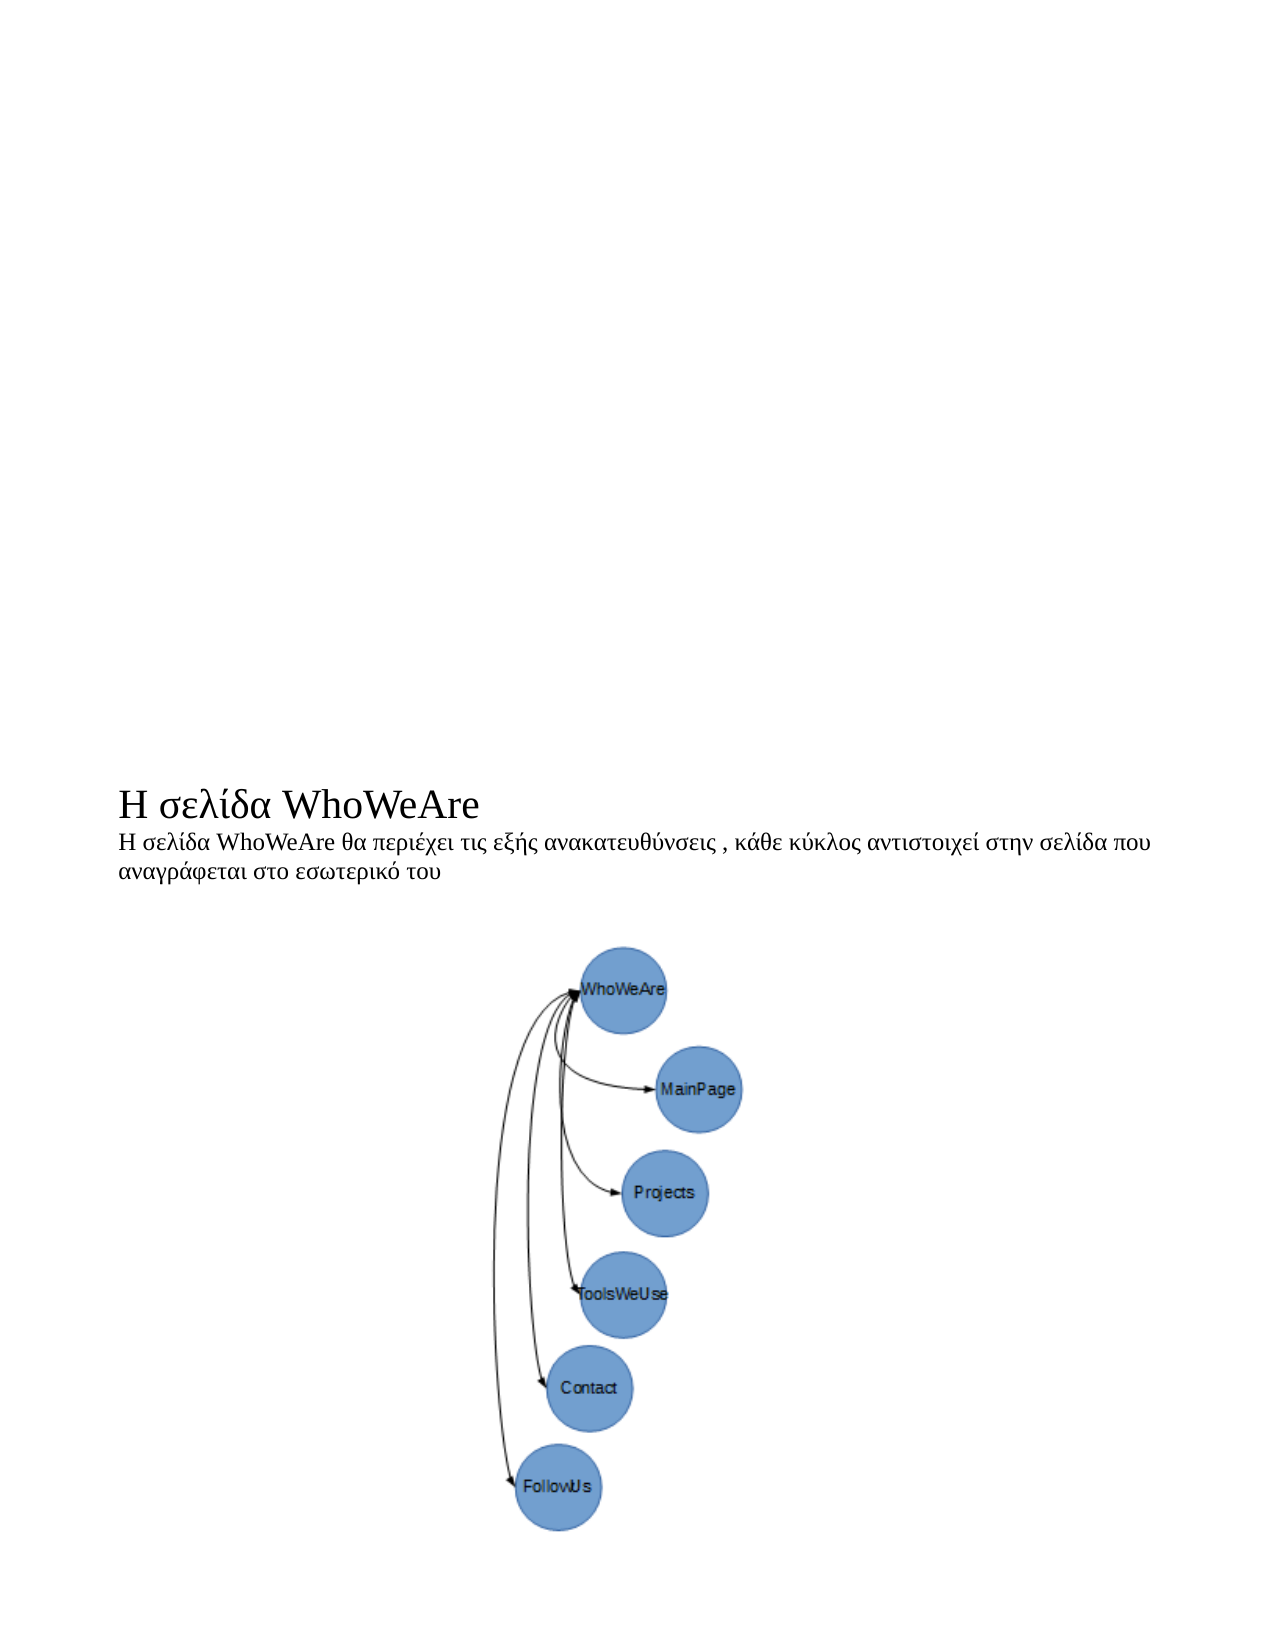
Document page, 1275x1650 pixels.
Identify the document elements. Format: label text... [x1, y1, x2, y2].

text Η σελίδα WhoWeAre θα περιέχει τις εξής ανακατευθύνσεις , κάθε κύκλος αντιστοιχεί στην σελίδα που αναγράφεται στο εσωτερικό του [118, 827, 1157, 885]
text Η σελίδα WhoWeAre [118, 779, 1157, 827]
picture [406, 942, 869, 1569]
